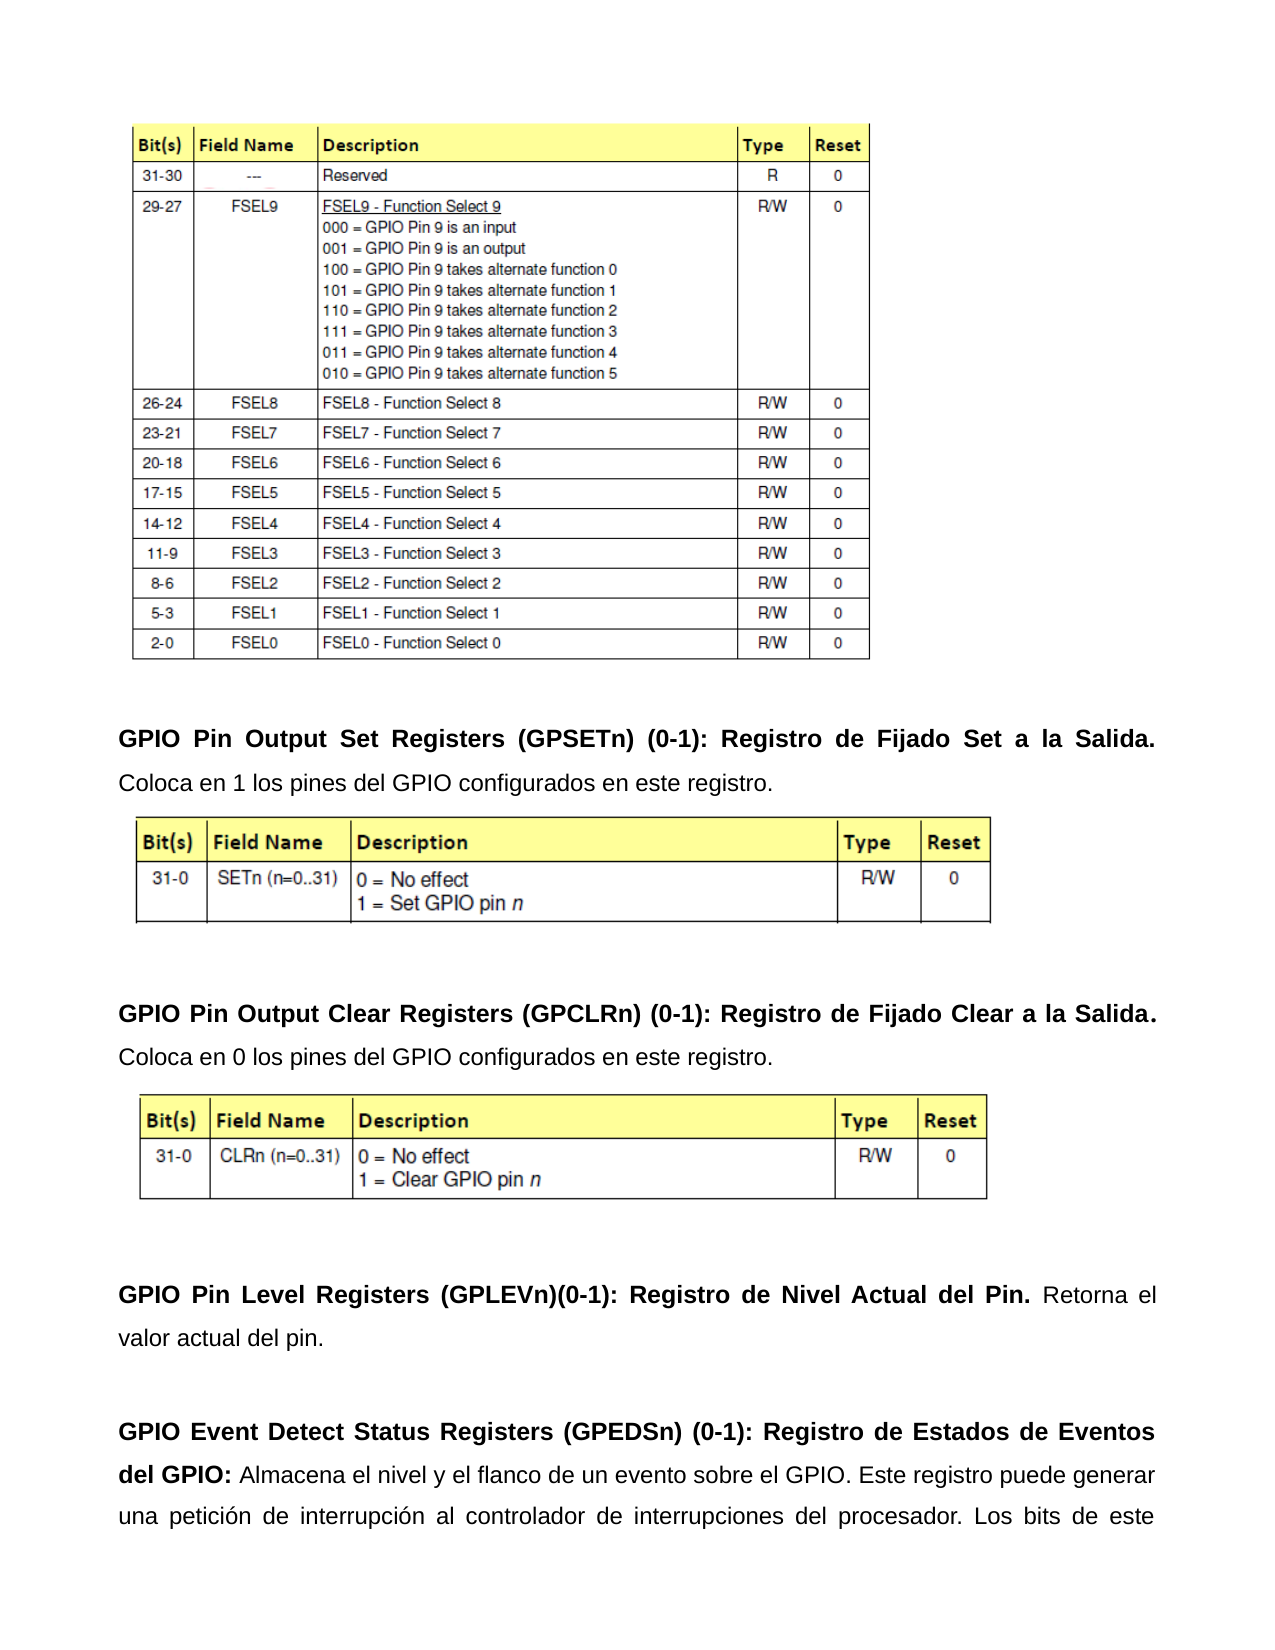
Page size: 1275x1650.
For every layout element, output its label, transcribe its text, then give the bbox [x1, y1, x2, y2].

text GPIO Pin Output Set Registers (GPSETn) (0-1): Registro de Fijado Set a la Salida. Coloca en 1 los pines del GPIO configurados en este registro. [118, 721, 1157, 796]
text GPIO Pin Output Clear Registers (GPCLRn) (0-1): Registro de Fijado Clear a la Salida. Coloca en 0 los pines del GPIO configurados en este registro. [118, 995, 1157, 1071]
text GPIO Event Detect Status Registers (GPEDSn) (0-1): Registro de Estados de Eventos del GPIO: Almacena el nivel y el flanco de un evento sobre el GPIO. Este registro puede generar una petición de interrupción al controlador de interrupciones del procesador. Los bits de este [118, 1416, 1157, 1530]
picture [118, 118, 890, 665]
text GPIO Pin Level Registers (GPLEVn)(0-1): Registro de Nivel Actual del Pin. Retorna el valor actual del pin. [118, 1276, 1157, 1352]
picture [118, 810, 1004, 930]
picture [118, 1084, 1004, 1211]
